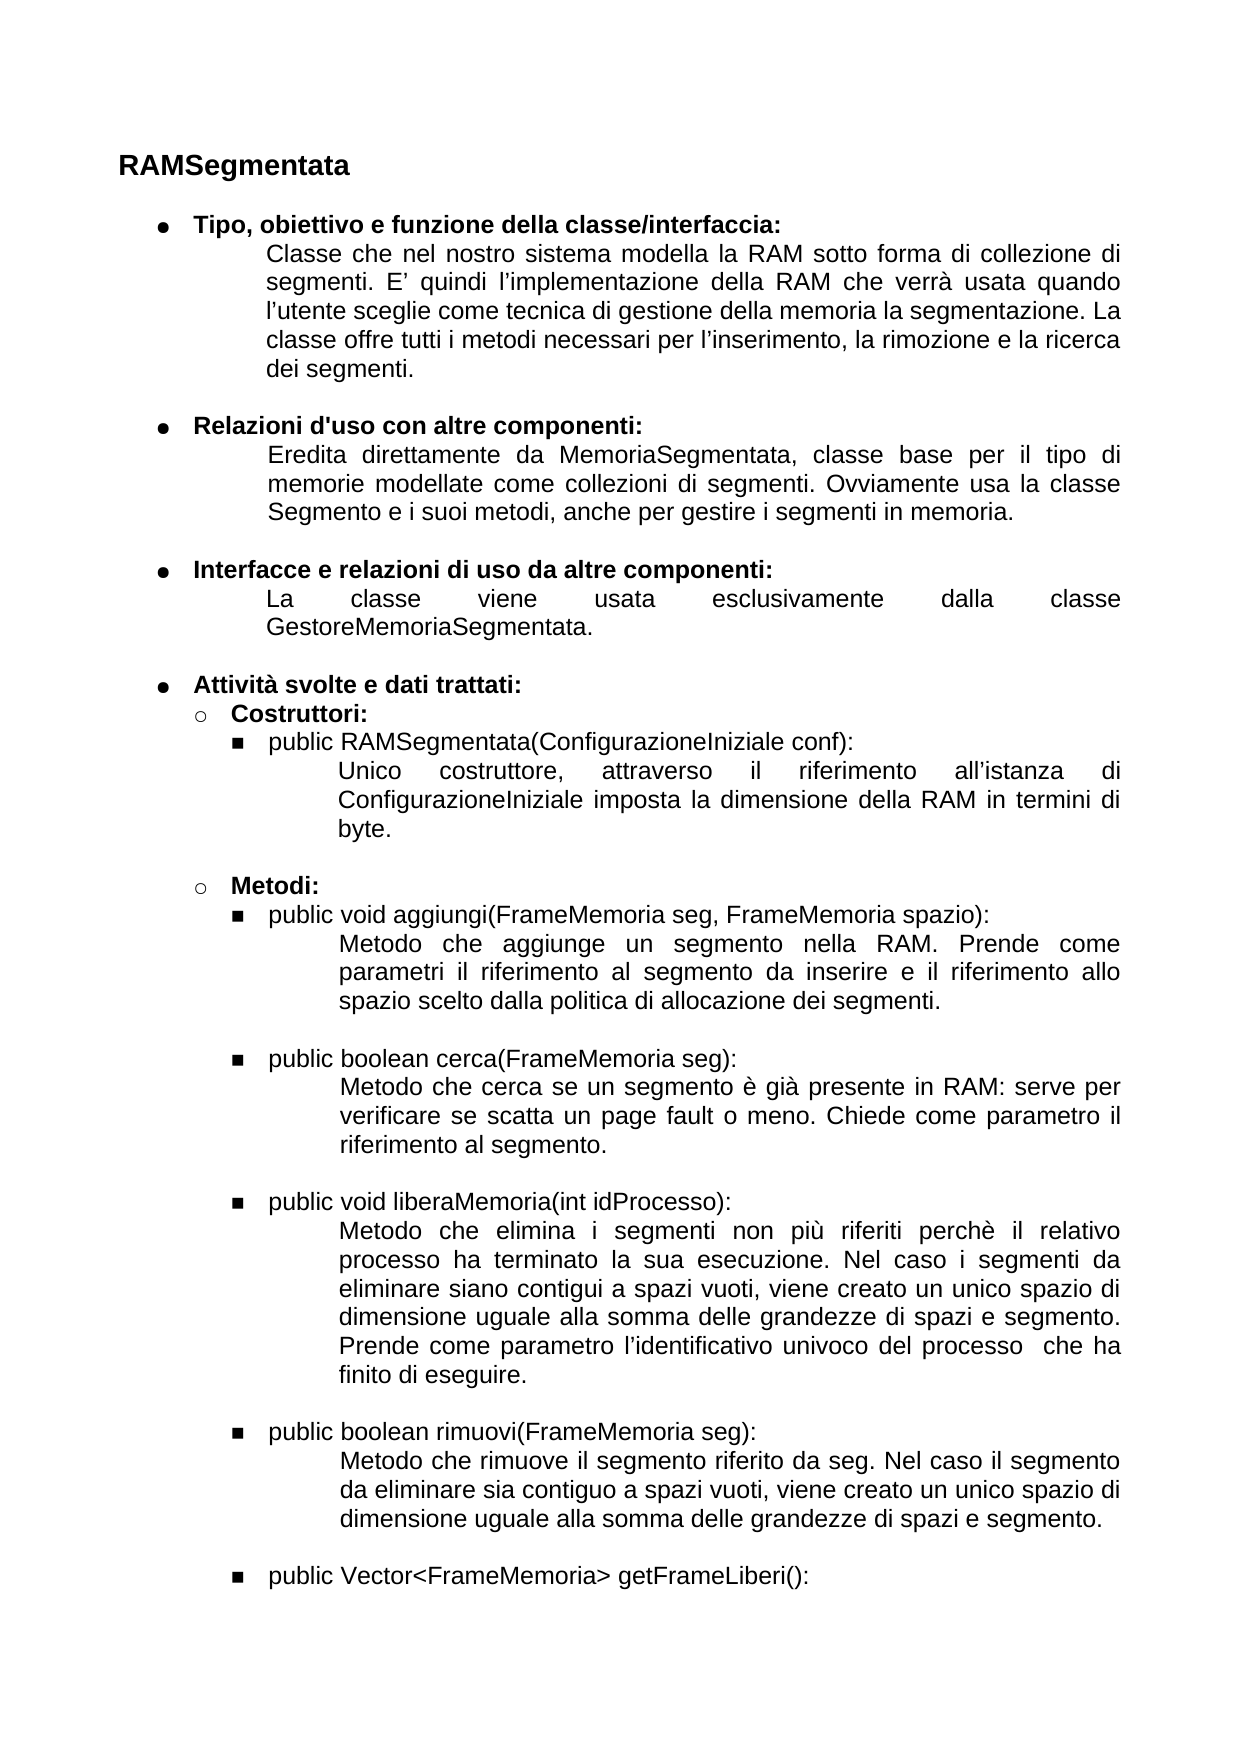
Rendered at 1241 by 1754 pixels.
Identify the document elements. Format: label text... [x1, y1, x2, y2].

text Metodo che rimuove il segmento riferito da seg. Nel caso il segmento da eliminare sia contiguo a spazi vuoti, viene creato un unico spazio di dimensione uguale alla somma delle grandezze di spazi e segmento. [339, 1446, 1122, 1532]
text La classe viene usata esclusivamente dalla classe GestoreMemoriaSegmentata. [266, 584, 1122, 641]
text Metodo che elimina i segmenti non più riferiti perchè il relativo processo ha terminato la sua esecuzione. Nel caso i segmenti da eliminare siano contigui a spazi vuoti, viene creato un unico spazio di dimensione uguale alla somma delle grandezze di spazi e segmento. Prende come parametro l’identificativo univoco del processo che ha finito di eseguire. [339, 1216, 1122, 1389]
list public void liberaMemoria(int idProcesso): [231, 1187, 1122, 1216]
list Interfacce e relazioni di uso da altre componenti: [156, 555, 1122, 584]
list public void aggiungi(FrameMemoria seg, FrameMemoria spazio): [231, 900, 1122, 929]
list public RAMSegmentata(ConfigurazioneIniziale conf): [231, 727, 1122, 756]
list public boolean cerca(FrameMemoria seg): [231, 1044, 1122, 1072]
list Tipo, obiettivo e funzione della classe/interfaccia: [156, 210, 1122, 239]
list public Vector<FrameMemoria> getFrameLiberi(): [231, 1561, 1122, 1590]
list Costruttori: [193, 699, 1122, 727]
text Metodo che cerca se un segmento è già presente in RAM: serve per verificare se scatta un page fault o meno. Chiede come parametro il riferimento al segmento. [339, 1072, 1122, 1159]
list Attività svolte e dati trattati: [156, 670, 1122, 699]
text Metodo che aggiunge un segmento nella RAM. Prende come parametri il riferimento al segmento da inserire e il riferimento allo spazio scelto dalla politica di allocazione dei segmenti. [339, 929, 1122, 1015]
text Eredita direttamente da MemoriaSegmentata, classe base per il tipo di memorie modellate come collezioni di segmenti. Ovviamente usa la classe Segmento e i suoi metodi, anche per gestire i segmenti in memoria. [267, 440, 1122, 526]
list public boolean rimuovi(FrameMemoria seg): [231, 1417, 1122, 1446]
subtitle RAMSegmentata [118, 148, 1122, 181]
list Relazioni d'uso con altre componenti: [156, 411, 1122, 440]
text Unico costruttore, attraverso il riferimento all’istanza di ConfigurazioneIniziale imposta la dimensione della RAM in termini di byte. [338, 756, 1122, 842]
list Metodi: [193, 871, 1122, 900]
text Classe che nel nostro sistema modella la RAM sotto forma di collezione di segmenti. E’ quindi l’implementazione della RAM che verrà usata quando l’utente sceglie come tecnica di gestione della memoria la segmentazione. La classe offre tutti i metodi necessari per l’inserimento, la rimozione e la ricerca dei segmenti. [266, 239, 1122, 382]
